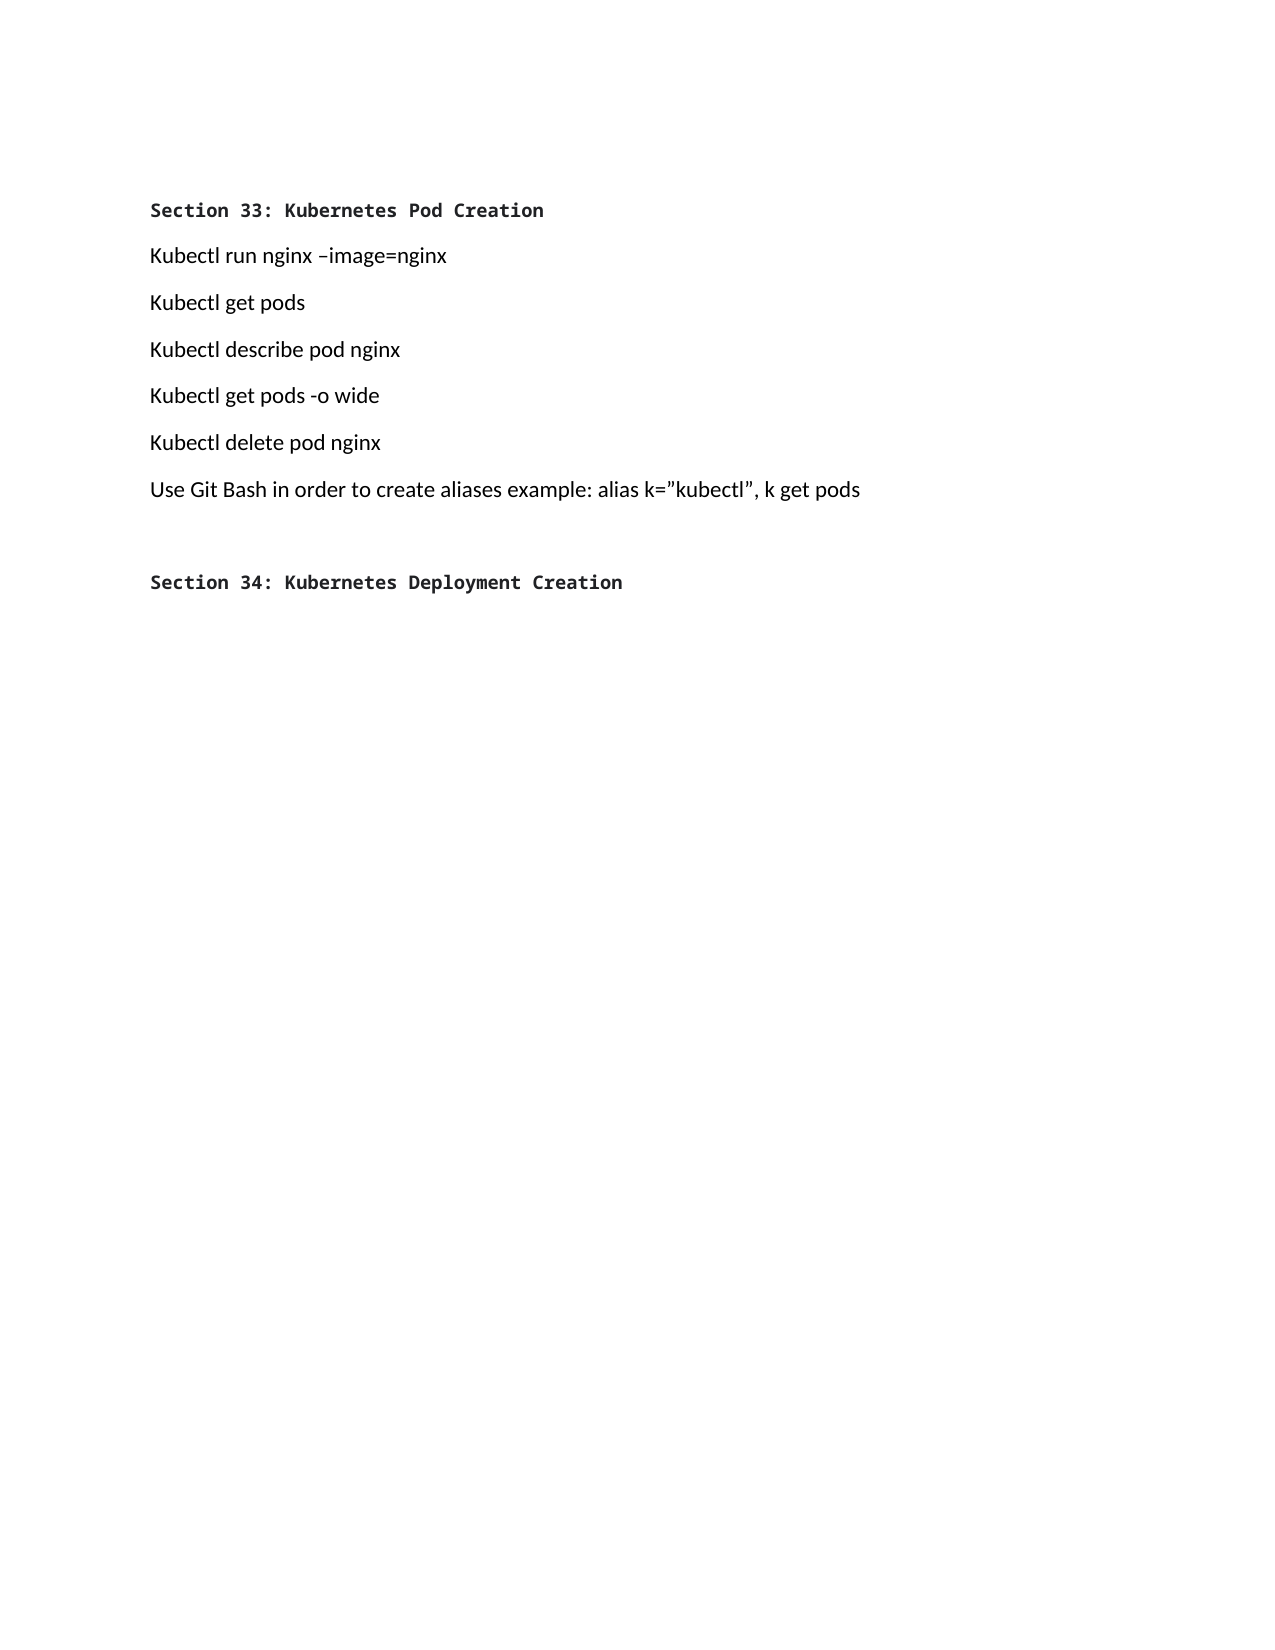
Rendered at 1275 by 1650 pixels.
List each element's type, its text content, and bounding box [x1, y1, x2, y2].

text Kubectl get pods -o wide [150, 382, 1125, 410]
text Kubectl run nginx –image=nginx [150, 241, 1125, 269]
text Use Git Bash in order to create aliases example: alias k=”kubectl”, k get pods [150, 475, 1125, 503]
text Kubectl delete pod nginx [150, 428, 1125, 457]
text Section 33: Kubernetes Pod Creation [150, 197, 1125, 222]
text Kubectl get pods [150, 288, 1125, 316]
text Section 34: Kubernetes Deployment Creation [150, 569, 1125, 595]
text Kubectl describe pod nginx [150, 335, 1125, 363]
